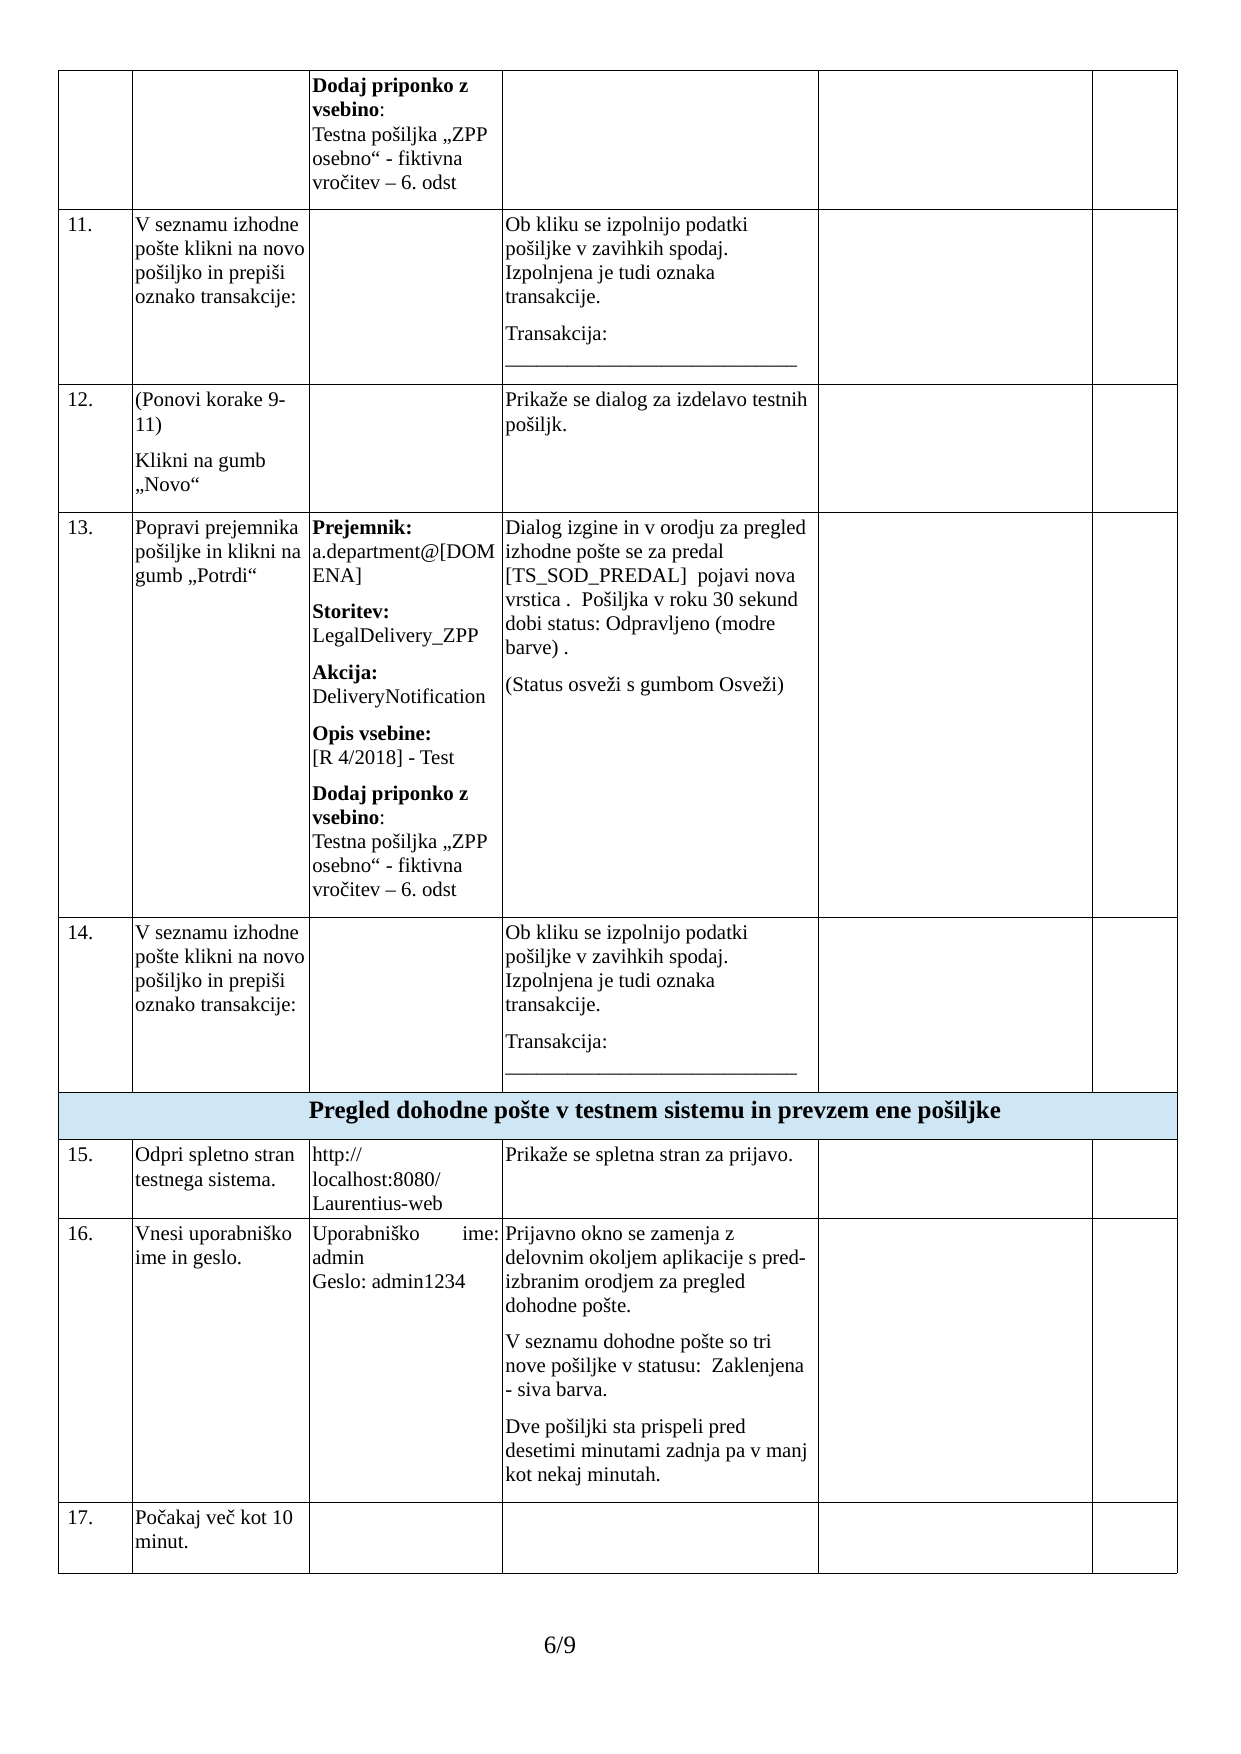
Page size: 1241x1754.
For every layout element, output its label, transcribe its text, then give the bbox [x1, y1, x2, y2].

table_cell http://localhost:8080/Laurentius-web [310, 1140, 502, 1217]
table_cell [133, 71, 309, 209]
table_cell Dialog izgine in v orodju za pregled izhodne pošte se za predal [TS_SOD_PREDAL] pojavi nova vrstica . Pošiljka v roku 30 sekund dobi status: Odpravljeno (modre barve) . (Status osveži s gumbom Osveži) [503, 513, 818, 917]
table_cell [1093, 513, 1177, 917]
table_cell [819, 1140, 1092, 1217]
table_cell Prikaže se dialog za izdelavo testnih pošiljk. [503, 385, 818, 512]
table_cell [1093, 1503, 1177, 1573]
table_cell [819, 918, 1092, 1092]
table_cell [1093, 71, 1177, 209]
table_cell Počakaj več kot 10 minut. [133, 1503, 309, 1573]
table_cell Uporabniško ime: admin Geslo: admin1234 [310, 1219, 502, 1502]
table_cell [59, 1140, 132, 1217]
table_cell Ob kliku se izpolnijo podatki pošiljke v zavihkih spodaj. Izpolnjena je tudi oznaka transakcije. Transakcija: ____________________________ [503, 210, 818, 384]
table_cell [59, 1503, 132, 1573]
table_cell [819, 513, 1092, 917]
table_cell Prikaže se spletna stran za prijavo. [503, 1140, 818, 1217]
table_cell [1093, 1219, 1177, 1502]
table_cell (Ponovi korake 9-11) Klikni na gumb „Novo“ [133, 385, 309, 512]
table_cell [819, 385, 1092, 512]
table_cell [59, 513, 132, 917]
table_cell [310, 385, 502, 512]
table_cell V seznamu izhodne pošte klikni na novo pošiljko in prepiši oznako transakcije: [133, 210, 309, 384]
table_cell [59, 1219, 132, 1502]
table_cell Dodaj priponko z vsebino: Testna pošiljka „ZPP osebno“ - fiktivna vročitev – 6. odst [310, 71, 502, 209]
table_cell [503, 71, 818, 209]
table_cell Vnesi uporabniško ime in geslo. [133, 1219, 309, 1502]
table_cell [1093, 1140, 1177, 1217]
table_cell [310, 210, 502, 384]
table_cell [1093, 210, 1177, 384]
table_cell [59, 918, 132, 1092]
table_cell [1093, 385, 1177, 512]
table_cell Odpri spletno stran testnega sistema. [133, 1140, 309, 1217]
table_cell [59, 385, 132, 512]
table_cell [310, 918, 502, 1092]
table_cell Pregled dohodne pošte v testnem sistemu in prevzem ene pošiljke [59, 1093, 1177, 1139]
table_cell [59, 210, 132, 384]
table_cell [819, 1503, 1092, 1573]
table_cell [1093, 918, 1177, 1092]
table_cell Prijavno okno se zamenja z delovnim okoljem aplikacije s pred-izbranim orodjem za pregled dohodne pošte. V seznamu dohodne pošte so tri nove pošiljke v statusu: Zaklenjena - siva barva. Dve pošiljki sta prispeli pred desetimi minutami zadnja pa v manj kot nekaj minutah. [503, 1219, 818, 1502]
table_cell [819, 210, 1092, 384]
table_cell [503, 1503, 818, 1573]
table_cell [819, 71, 1092, 209]
table_cell Ob kliku se izpolnijo podatki pošiljke v zavihkih spodaj. Izpolnjena je tudi oznaka transakcije. Transakcija: ____________________________ [503, 918, 818, 1092]
table_cell Popravi prejemnika pošiljke in klikni na gumb „Potrdi“ [133, 513, 309, 917]
table_cell Prejemnik: a.department@[DOMENA] Storitev: LegalDelivery_ZPP Akcija: DeliveryNotification Opis vsebine: [R 4/2018] - Test Dodaj priponko z vsebino: Testna pošiljka „ZPP osebno“ - fiktivna vročitev – 6. odst [310, 513, 502, 917]
table_cell [819, 1219, 1092, 1502]
table_cell [59, 71, 132, 209]
table_cell V seznamu izhodne pošte klikni na novo pošiljko in prepiši oznako transakcije: [133, 918, 309, 1092]
table_cell [310, 1503, 502, 1573]
